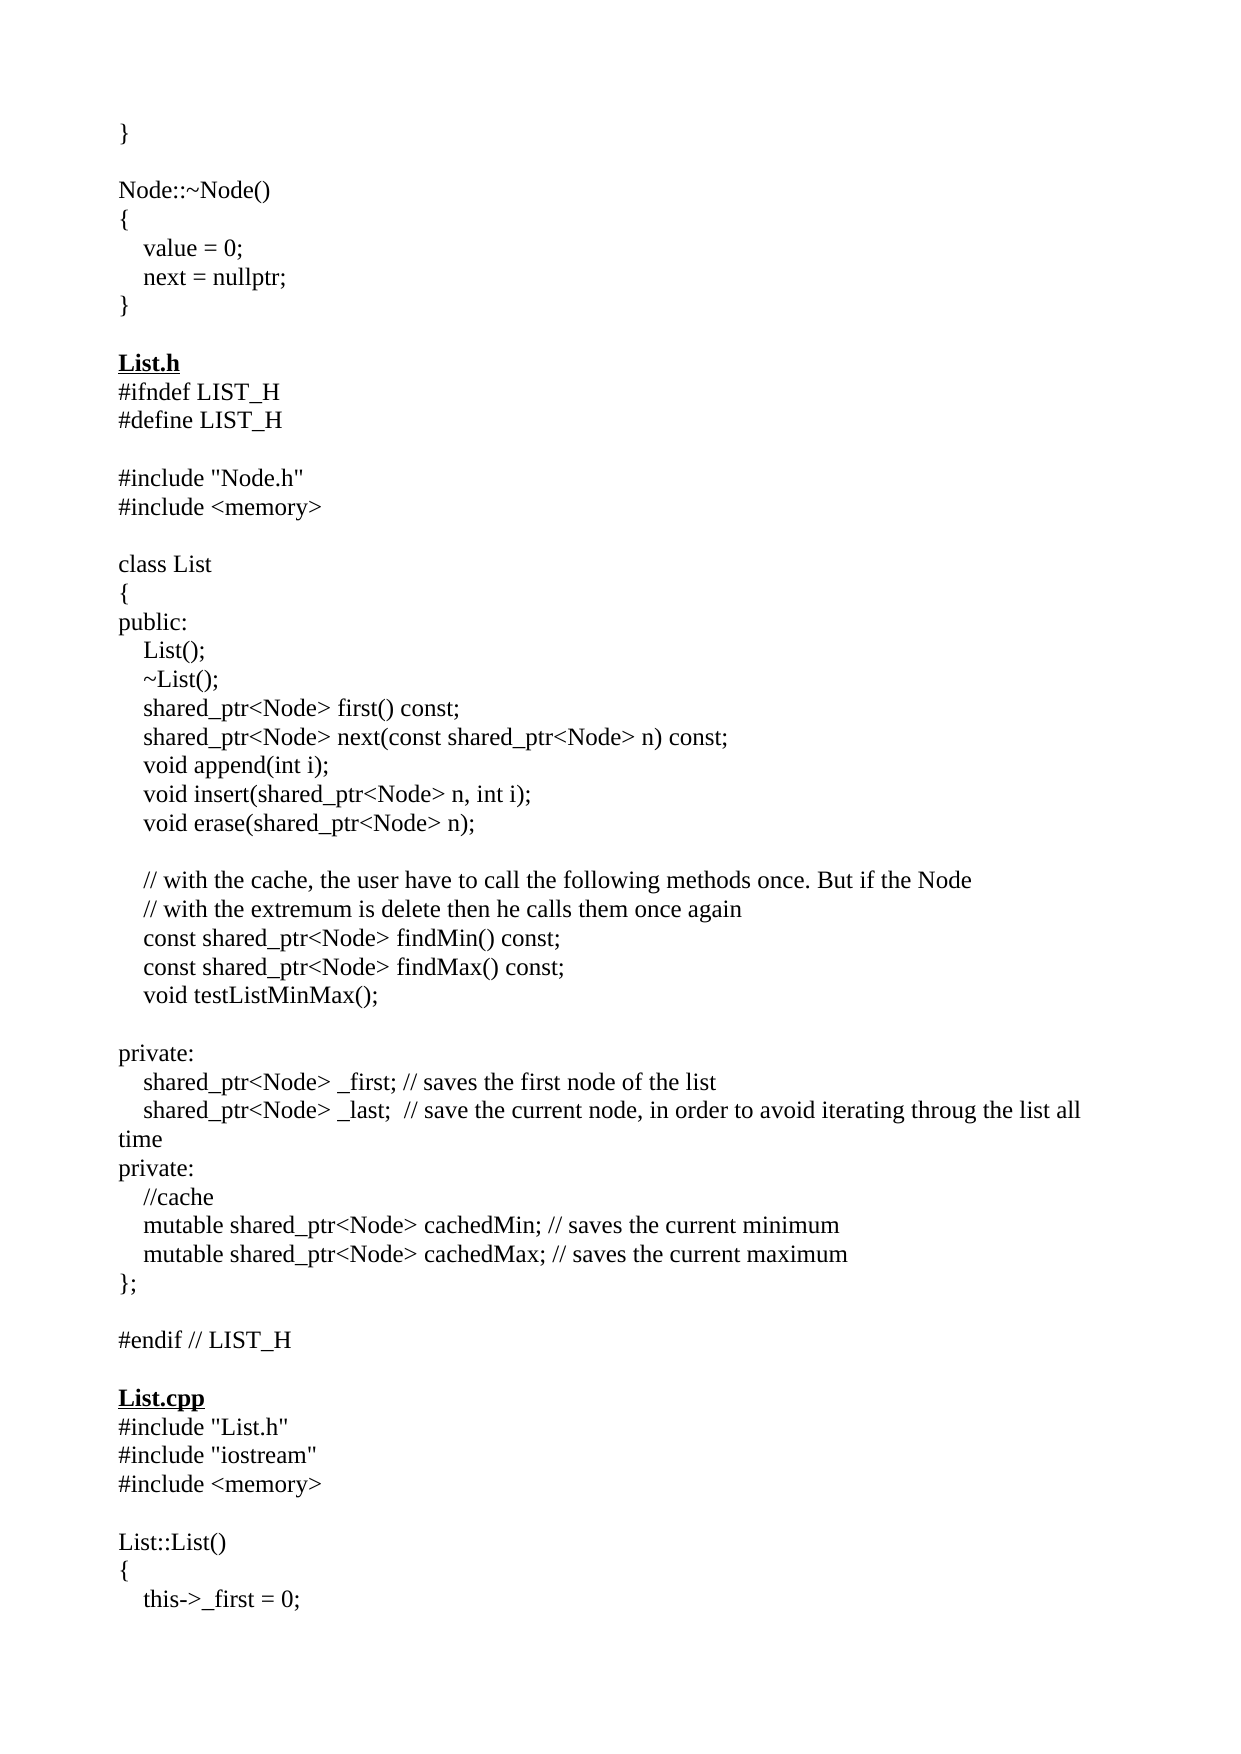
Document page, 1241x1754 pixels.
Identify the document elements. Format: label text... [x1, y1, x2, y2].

text public: [118, 607, 1122, 636]
text #include "List.h" [118, 1412, 1122, 1441]
text #endif // LIST_H [118, 1326, 1122, 1354]
text } [118, 118, 1122, 147]
text { [118, 578, 1122, 607]
text void testListMinMax(); [118, 981, 1122, 1009]
text List::List() [118, 1527, 1122, 1556]
text { [118, 204, 1122, 233]
text private: [118, 1153, 1122, 1182]
text void erase(shared_ptr<Node> n); [118, 808, 1122, 837]
text mutable shared_ptr<Node> cachedMax; // saves the current maximum [118, 1239, 1122, 1268]
text void append(int i); [118, 751, 1122, 779]
text // with the extremum is delete then he calls them once again [118, 894, 1122, 923]
text void insert(shared_ptr<Node> n, int i); [118, 779, 1122, 808]
text //cache [118, 1182, 1122, 1211]
text #include <memory> [118, 1469, 1122, 1498]
text }; [118, 1268, 1122, 1297]
text } [118, 291, 1122, 319]
text mutable shared_ptr<Node> cachedMin; // saves the current minimum [118, 1211, 1122, 1239]
text shared_ptr<Node> _first; // saves the first node of the list [118, 1067, 1122, 1096]
text const shared_ptr<Node> findMin() const; [118, 923, 1122, 952]
text List.cpp [118, 1383, 1122, 1412]
text List.h [118, 348, 1122, 377]
text #include "Node.h" [118, 463, 1122, 492]
text #include "iostream" [118, 1441, 1122, 1469]
text #include <memory> [118, 492, 1122, 521]
text shared_ptr<Node> next(const shared_ptr<Node> n) const; [118, 722, 1122, 751]
text { [118, 1556, 1122, 1584]
text ~List(); [118, 664, 1122, 693]
text #ifndef LIST_H [118, 377, 1122, 406]
text private: [118, 1038, 1122, 1067]
text shared_ptr<Node> _last; // save the current node, in order to avoid iterating throug the list all time [118, 1096, 1122, 1153]
text next = nullptr; [118, 262, 1122, 291]
text this->_first = 0; [118, 1584, 1122, 1613]
text #define LIST_H [118, 406, 1122, 434]
text value = 0; [118, 233, 1122, 262]
text class List [118, 549, 1122, 578]
text const shared_ptr<Node> findMax() const; [118, 952, 1122, 981]
text Node::~Node() [118, 176, 1122, 204]
text shared_ptr<Node> first() const; [118, 693, 1122, 722]
text // with the cache, the user have to call the following methods once. But if the Node [118, 866, 1122, 894]
text List(); [118, 636, 1122, 664]
